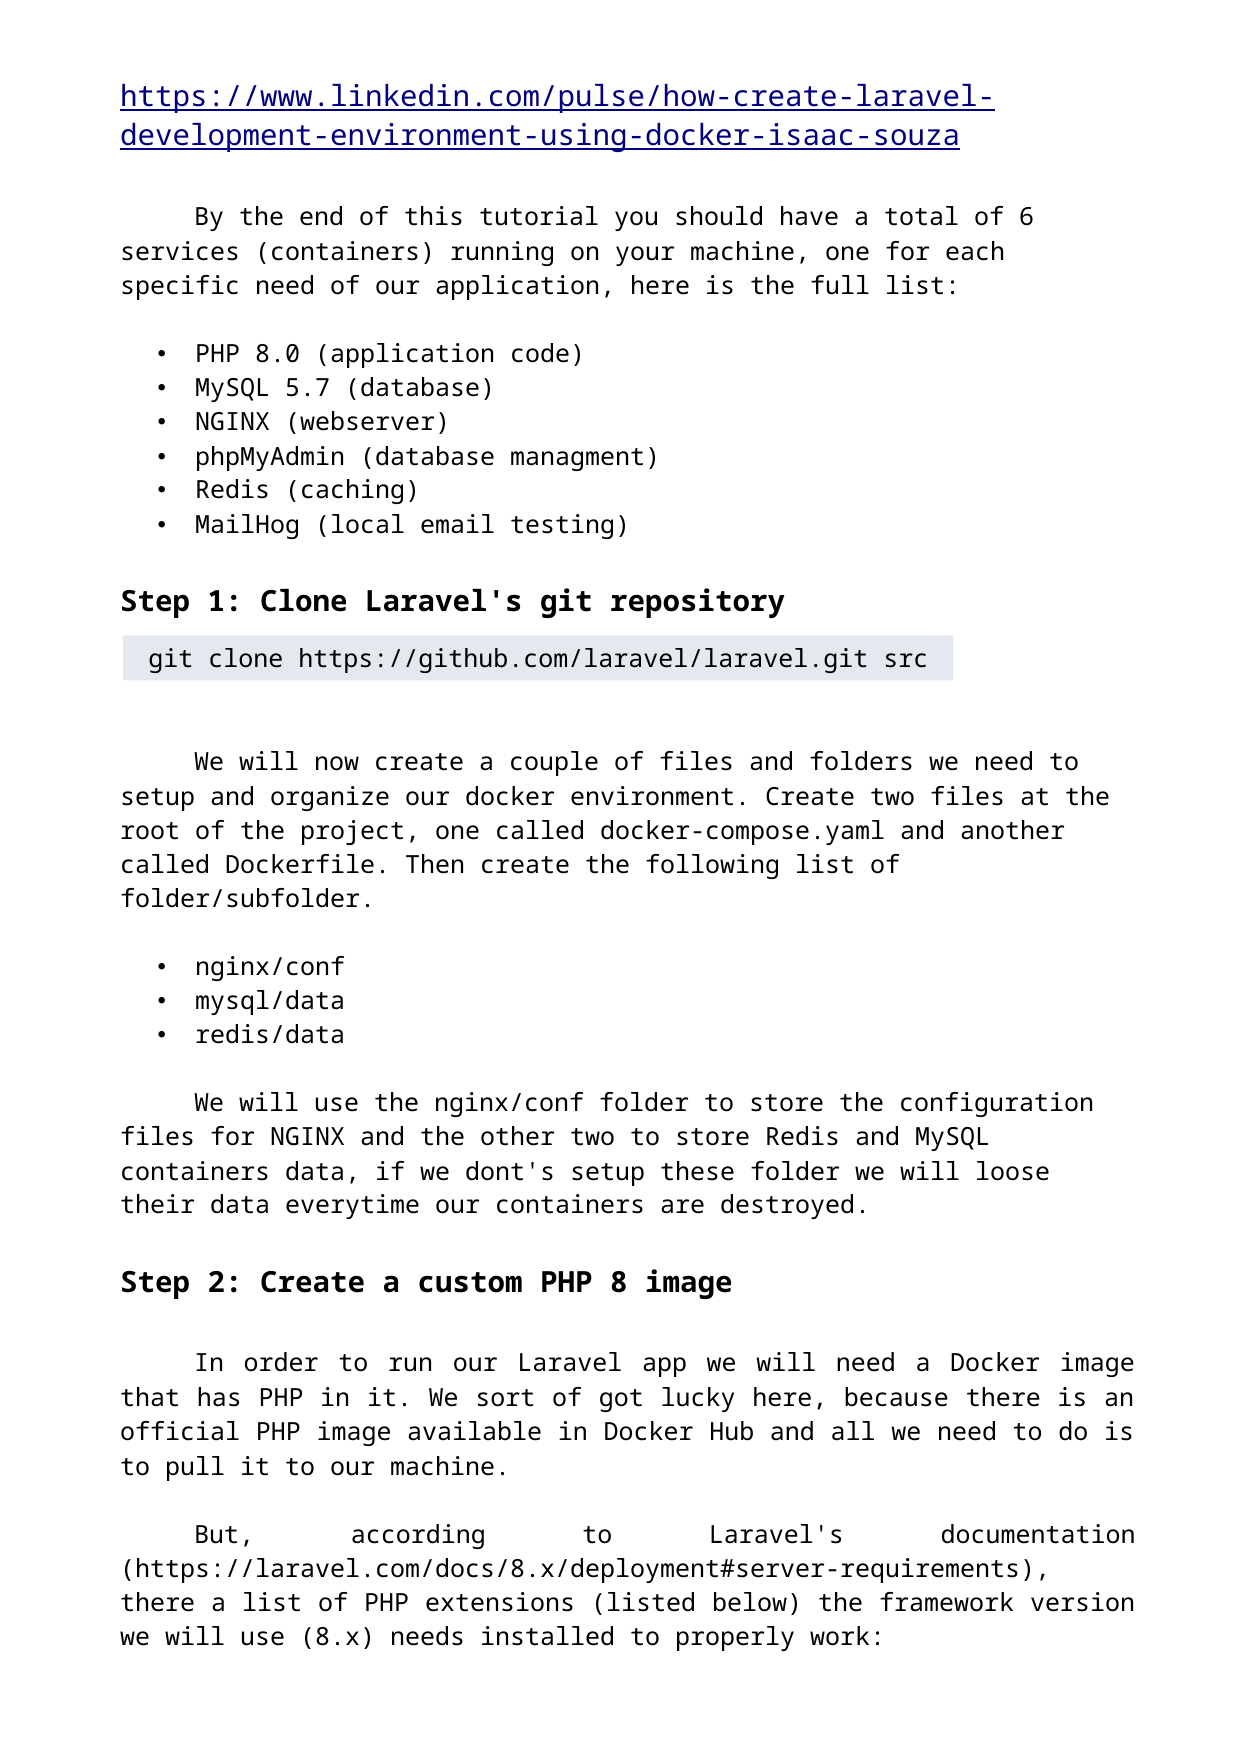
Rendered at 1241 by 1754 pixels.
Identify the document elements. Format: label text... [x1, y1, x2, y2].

text In order to run our Laravel app we will need a Docker image that has PHP in it. We sort of got lucky here, because there is an official PHP image available in Docker Hub and all we need to do is to pull it to our machine. [120, 1340, 1136, 1482]
list mysql/data [157, 983, 1136, 1017]
list nginx/conf [157, 949, 1136, 983]
text We will now create a couple of files and folders we need to setup and organize our docker environment. Create two files at the root of the project, one called docker-compose.yaml and another called Dockerfile. Then create the following list of folder/subfolder. [120, 739, 1136, 915]
text Step 1: Clone Laravel's git repository [120, 580, 1136, 620]
list PHP 8.0 (application code) [157, 336, 1136, 370]
text Step 2: Create a custom PHP 8 image [120, 1261, 1136, 1301]
text We will use the nginx/conf folder to store the configuration files for NGINX and the other two to store Redis and MySQL containers data, if we dont's setup these folder we will loose their data everytime our containers are destroyed. [120, 1085, 1136, 1221]
text By the end of this tutorial you should have a total of 6 services (containers) running on your machine, one for each specific need of our application, here is the full list: [120, 194, 1136, 302]
text But, according to Laravel's documentation (https://laravel.com/docs/8.x/deployment#server-requirements), there a list of PHP extensions (listed below) the framework version we will use (8.x) needs installed to properly work: [120, 1516, 1136, 1652]
list redis/data [157, 1017, 1136, 1051]
list phpMyAdmin (database managment) [157, 438, 1136, 472]
list MySQL 5.7 (database) [157, 370, 1136, 404]
list NGINX (webserver) [157, 404, 1136, 438]
list MailHog (local email testing) [157, 506, 1136, 540]
list Redis (caching) [157, 472, 1136, 506]
text https://www.linkedin.com/pulse/how-create-laravel-development-environment-using-docker-isaac-souza [120, 75, 1136, 154]
